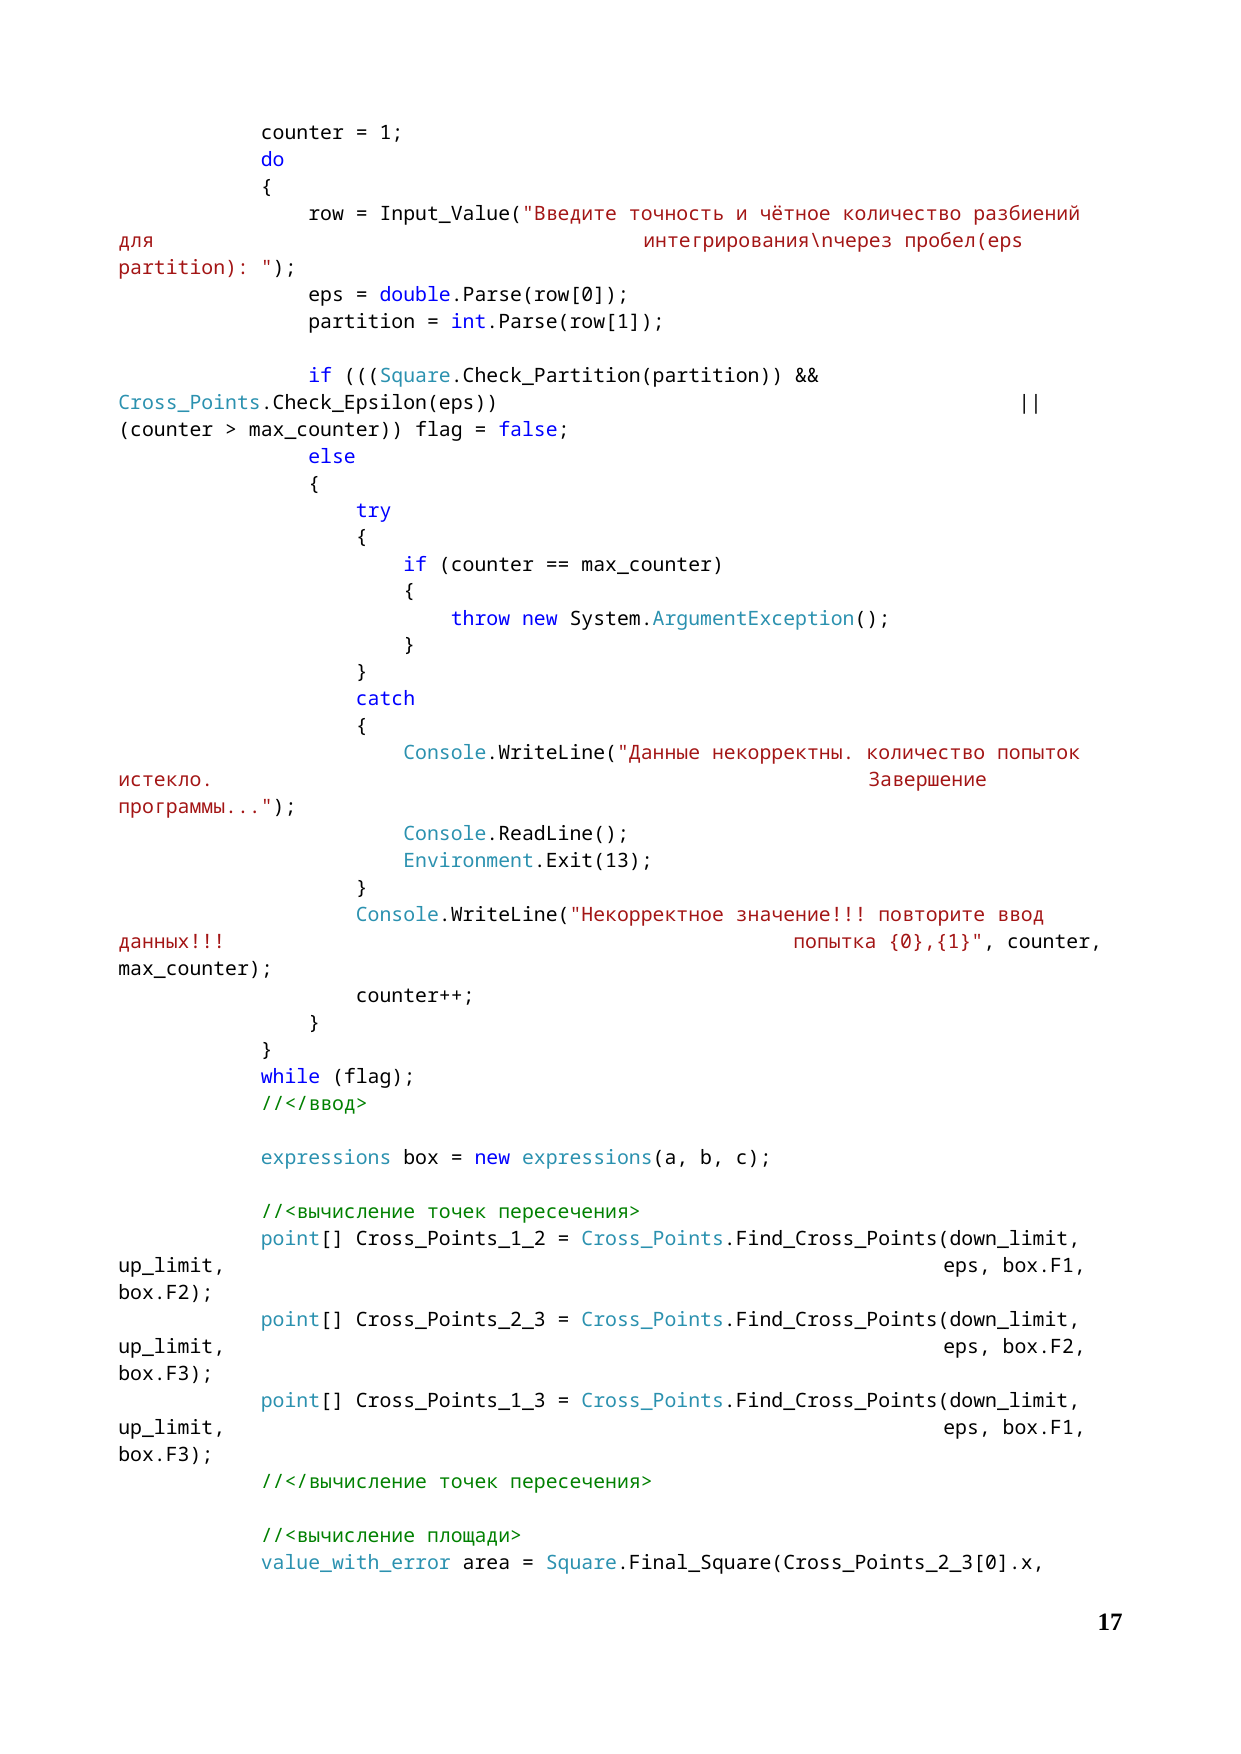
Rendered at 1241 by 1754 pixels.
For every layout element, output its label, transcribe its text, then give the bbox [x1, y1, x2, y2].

text row = Input_Value("Введите точность и чётное количество разбиений для интегрирования\nчерез пробел(eps partition): "); [118, 199, 1122, 280]
text throw new System.ArgumentException(); [118, 604, 1122, 631]
text point[] Cross_Points_2_3 = Cross_Points.Find_Cross_Points(down_limit, up_limit, eps, box.F2, box.F3); [118, 1305, 1122, 1386]
text expressions box = new expressions(a, b, c); [118, 1143, 1122, 1170]
text { [118, 469, 1122, 496]
text } [118, 1035, 1122, 1062]
text eps = double.Parse(row[0]); [118, 280, 1122, 307]
text { [118, 577, 1122, 604]
text } [118, 658, 1122, 685]
text try [118, 496, 1122, 523]
text Console.WriteLine("Некорректное значение!!! повторите ввод данных!!! попытка {0},{1}", counter, max_counter); [118, 901, 1122, 981]
text //</вычисление точек пересечения> [118, 1467, 1122, 1494]
text partition = int.Parse(row[1]); [118, 307, 1122, 334]
text point[] Cross_Points_1_3 = Cross_Points.Find_Cross_Points(down_limit, up_limit, eps, box.F1, box.F3); [118, 1386, 1122, 1467]
text value_with_error area = Square.Final_Square(Cross_Points_2_3[0].x, [118, 1548, 1122, 1575]
text { [118, 712, 1122, 739]
text while (flag); [118, 1062, 1122, 1089]
text } [118, 1008, 1122, 1035]
text //<вычисление площади> [118, 1521, 1122, 1548]
text do [118, 145, 1122, 172]
text catch [118, 685, 1122, 712]
text { [118, 523, 1122, 550]
text Environment.Exit(13); [118, 847, 1122, 873]
text } [118, 631, 1122, 658]
text else [118, 442, 1122, 469]
text { [118, 172, 1122, 199]
text counter++; [118, 981, 1122, 1008]
text if (((Square.Check_Partition(partition)) && Cross_Points.Check_Epsilon(eps)) || (counter > max_counter)) flag = false; [118, 361, 1122, 442]
text Console.ReadLine(); [118, 819, 1122, 847]
text if (counter == max_counter) [118, 550, 1122, 577]
text Console.WriteLine("Данные некорректны. количество попыток истекло. Завершение программы..."); [118, 739, 1122, 819]
text } [118, 873, 1122, 901]
text //</ввод> [118, 1089, 1122, 1116]
text counter = 1; [118, 118, 1122, 145]
text //<вычисление точек пересечения> [118, 1197, 1122, 1224]
text point[] Cross_Points_1_2 = Cross_Points.Find_Cross_Points(down_limit, up_limit, eps, box.F1, box.F2); [118, 1224, 1122, 1305]
